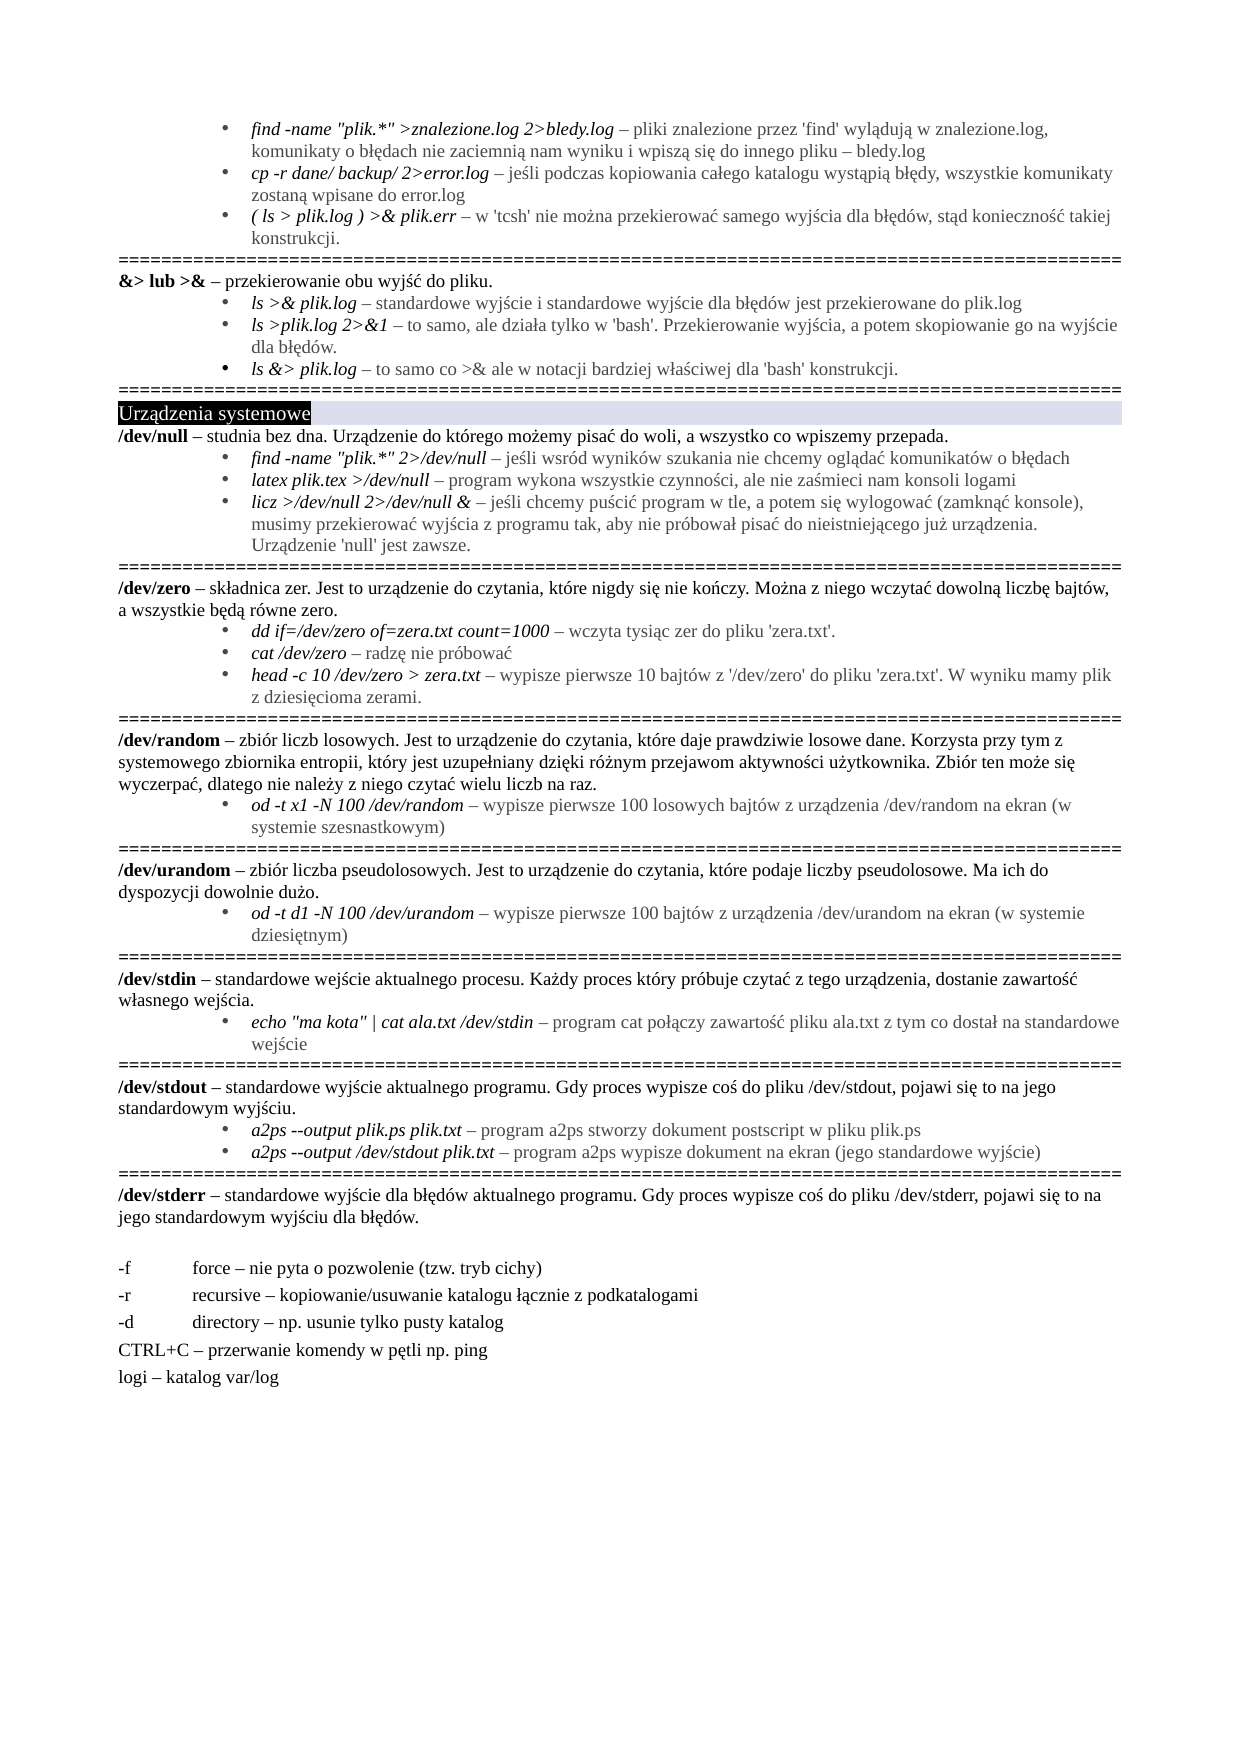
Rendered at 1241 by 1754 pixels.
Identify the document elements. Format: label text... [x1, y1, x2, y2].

list CTRL+C – przerwanie komendy w pętli np. ping [118, 1339, 1122, 1360]
list -r recursive – kopiowanie/usuwanie katalogu łącznie z podkatalogami [118, 1284, 1122, 1306]
list logi – katalog var/log [118, 1366, 1122, 1388]
subtitle ==============================================================================================/dev/random – zbiór liczb losowych. Jest to urządzenie do czytania, które daje prawdziwie losowe dane. Korzysta przy tym z systemowego zbiornika entropii, który jest uzupełniany dzięki różnym przejawom aktywności użytkownika. Zbiór ten może się wyczerpać, dlatego nie należy z niego czytać wielu liczb na raz. [118, 708, 1122, 794]
list od -t x1 -N 100 /dev/random – wypisze pierwsze 100 losowych bajtów z urządzenia /dev/random na ekran (w systemie szesnastkowym) [222, 794, 1122, 838]
subtitle ==============================================================================================/dev/stderr – standardowe wyjście dla błędów aktualnego programu. Gdy proces wypisze coś do pliku /dev/stderr, pojawi się to na jego standardowym wyjściu dla błędów. [118, 1163, 1122, 1227]
list licz >/dev/null 2>/dev/null & – jeśli chcemy puścić program w tle, a potem się wylogować (zamknąć konsole), musimy przekierować wyjścia z programu tak, aby nie próbował pisać do nieistniejącego już urządzenia. Urządzenie 'null' jest zawsze. [222, 491, 1122, 556]
subtitle Urządzenia systemowe [118, 401, 1122, 425]
list find -name "plik.*" >znalezione.log 2>bledy.log – pliki znalezione przez 'find' wylądują w znalezione.log, komunikaty o błędach nie zaciemnią nam wyniku i wpiszą się do innego pliku – bledy.log [222, 118, 1122, 162]
list head -c 10 /dev/zero > zera.txt – wypisze pierwsze 10 bajtów z '/dev/zero' do pliku 'zera.txt'. W wyniku mamy plik z dziesięcioma zerami. [222, 664, 1122, 708]
list a2ps --output plik.ps plik.txt – program a2ps stworzy dokument postscript w pliku plik.ps [222, 1119, 1122, 1141]
list od -t d1 -N 100 /dev/urandom – wypisze pierwsze 100 bajtów z urządzenia /dev/urandom na ekran (w systemie dziesiętnym) [222, 902, 1122, 946]
list find -name "plik.*" 2>/dev/null – jeśli wsród wyników szukania nie chcemy oglądać komunikatów o błędach [222, 447, 1122, 468]
list -d directory – np. usunie tylko pusty katalog [118, 1311, 1122, 1333]
list ============================================================================================== [118, 379, 1122, 401]
list cp -r dane/ backup/ 2>error.log – jeśli podczas kopiowania całego katalogu wystąpią błędy, wszystkie komunikaty zostaną wpisane do error.log [222, 162, 1122, 205]
list latex plik.tex >/dev/null – program wykona wszystkie czynności, ale nie zaśmieci nam konsoli logami [222, 468, 1122, 491]
list ls >plik.log 2>&1 – to samo, ale działa tylko w 'bash'. Przekierowanie wyjścia, a potem skopiowanie go na wyjście dla błędów. [222, 314, 1122, 357]
subtitle /dev/null – studnia bez dna. Urządzenie do którego możemy pisać do woli, a wszystko co wpiszemy przepada. [118, 425, 1122, 447]
subtitle ==============================================================================================/dev/stdout – standardowe wyjście aktualnego programu. Gdy proces wypisze coś do pliku /dev/stdout, pojawi się to na jego standardowym wyjściu. [118, 1054, 1122, 1119]
list ls >& plik.log – standardowe wyjście i standardowe wyjście dla błędów jest przekierowane do plik.log [222, 292, 1122, 314]
subtitle ==============================================================================================/dev/stdin – standardowe wejście aktualnego procesu. Każdy proces który próbuje czytać z tego urządzenia, dostanie zawartość własnego wejścia. [118, 946, 1122, 1011]
list ls &> plik.log – to samo co >& ale w notacji bardziej właściwej dla 'bash' konstrukcji. [222, 357, 1122, 379]
list dd if=/dev/zero of=zera.txt count=1000 – wczyta tysiąc zer do pliku 'zera.txt'. [222, 620, 1122, 642]
list a2ps --output /dev/stdout plik.txt – program a2ps wypisze dokument na ekran (jego standardowe wyjście) [222, 1141, 1122, 1163]
subtitle ==============================================================================================&> lub >& – przekierowanie obu wyjść do pliku. [118, 249, 1122, 292]
list -f force – nie pyta o pozwolenie (tzw. tryb cichy) [118, 1257, 1122, 1278]
list echo "ma kota" | cat ala.txt /dev/stdin – program cat połączy zawartość pliku ala.txt z tym co dostał na standardowe wejście [222, 1011, 1122, 1054]
list ( ls > plik.log ) >& plik.err – w 'tcsh' nie można przekierować samego wyjścia dla błędów, stąd konieczność takiej konstrukcji. [222, 205, 1122, 249]
subtitle ==============================================================================================/dev/urandom – zbiór liczba pseudolosowych. Jest to urządzenie do czytania, które podaje liczby pseudolosowe. Ma ich do dyspozycji dowolnie dużo. [118, 838, 1122, 902]
list cat /dev/zero – radzę nie próbować [222, 642, 1122, 664]
subtitle ==============================================================================================/dev/zero – składnica zer. Jest to urządzenie do czytania, które nigdy się nie kończy. Można z niego wczytać dowolną liczbę bajtów, a wszystkie będą równe zero. [118, 556, 1122, 620]
